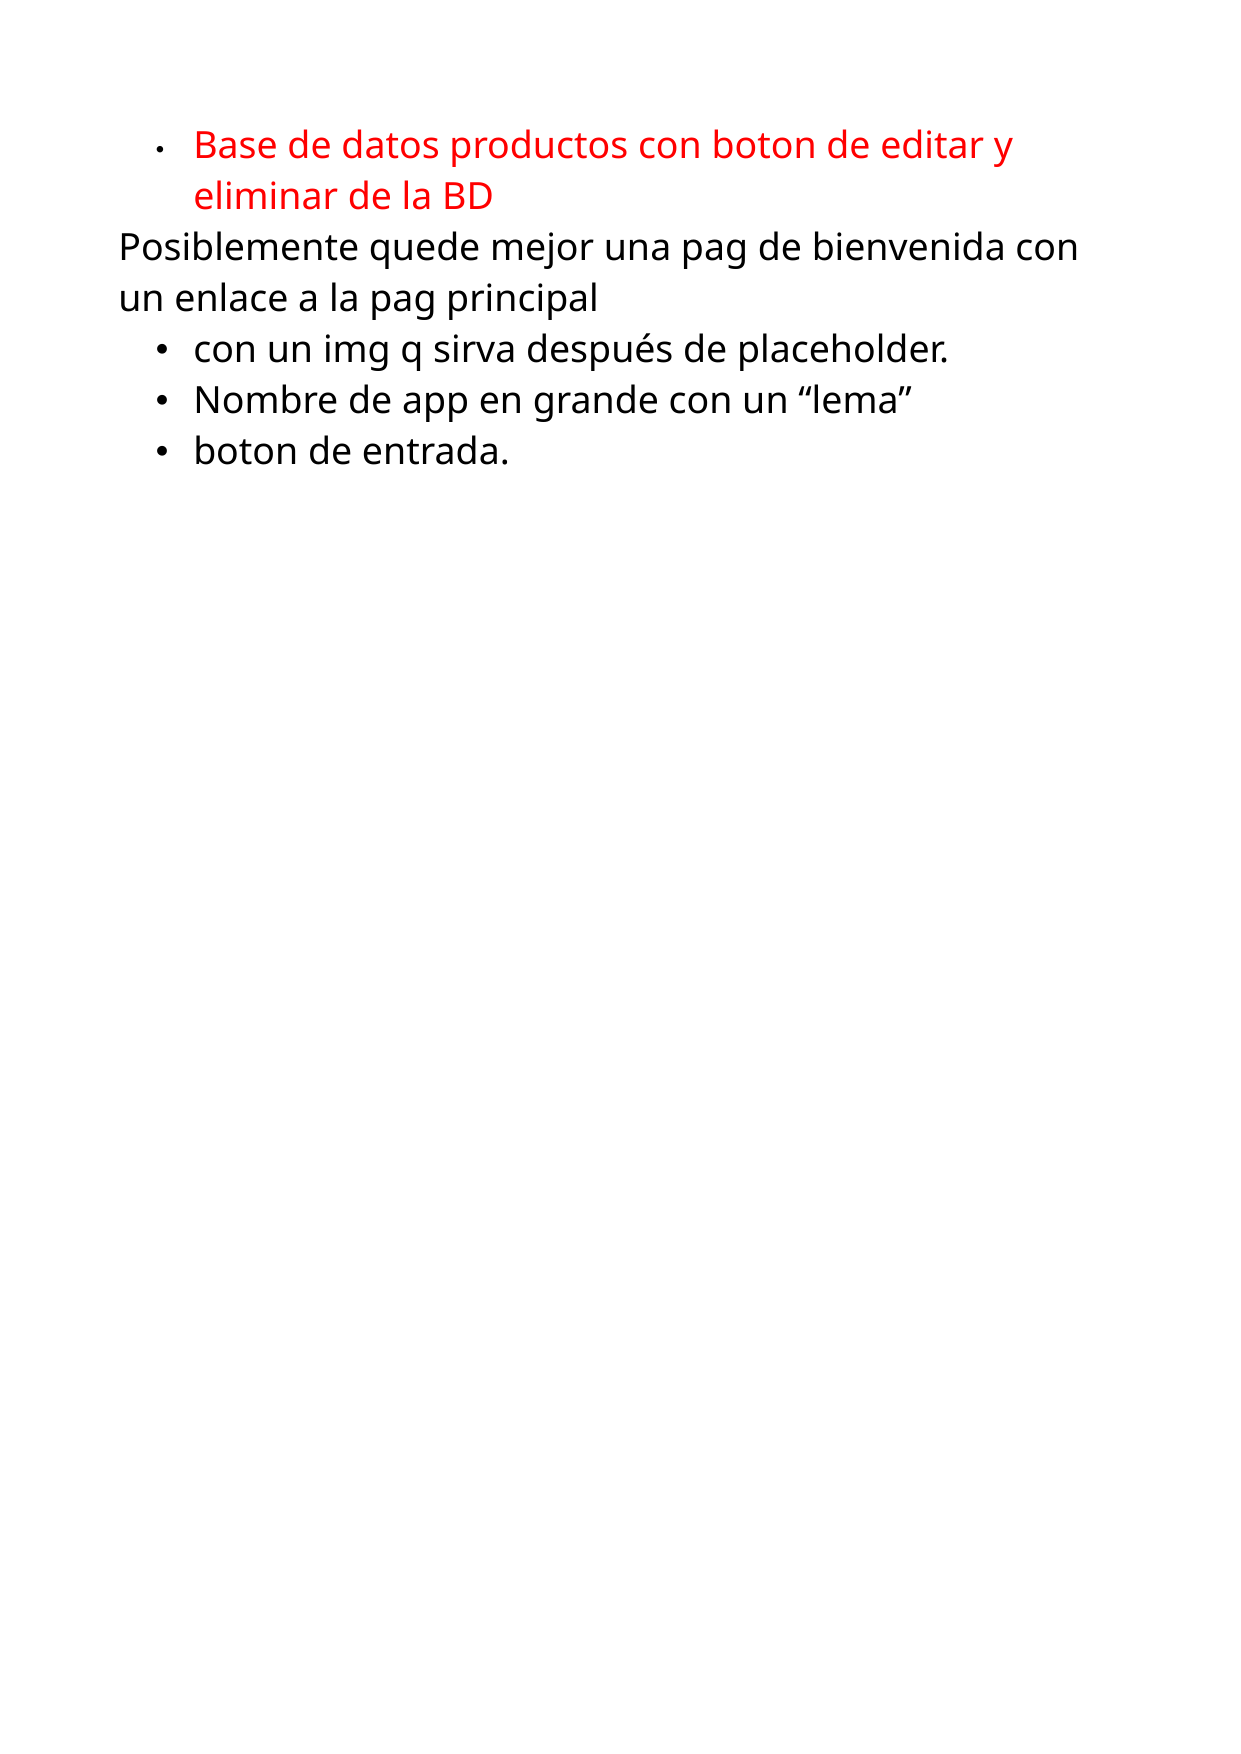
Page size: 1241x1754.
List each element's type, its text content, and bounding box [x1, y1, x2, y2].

list Base de datos productos con boton de editar y eliminar de la BD [156, 118, 1122, 220]
list con un img q sirva después de placeholder. [156, 322, 1122, 373]
list Nombre de app en grande con un “lema” [156, 373, 1122, 424]
list boton de entrada. [156, 424, 1122, 475]
text Posiblemente quede mejor una pag de bienvenida con un enlace a la pag principal [118, 220, 1122, 322]
